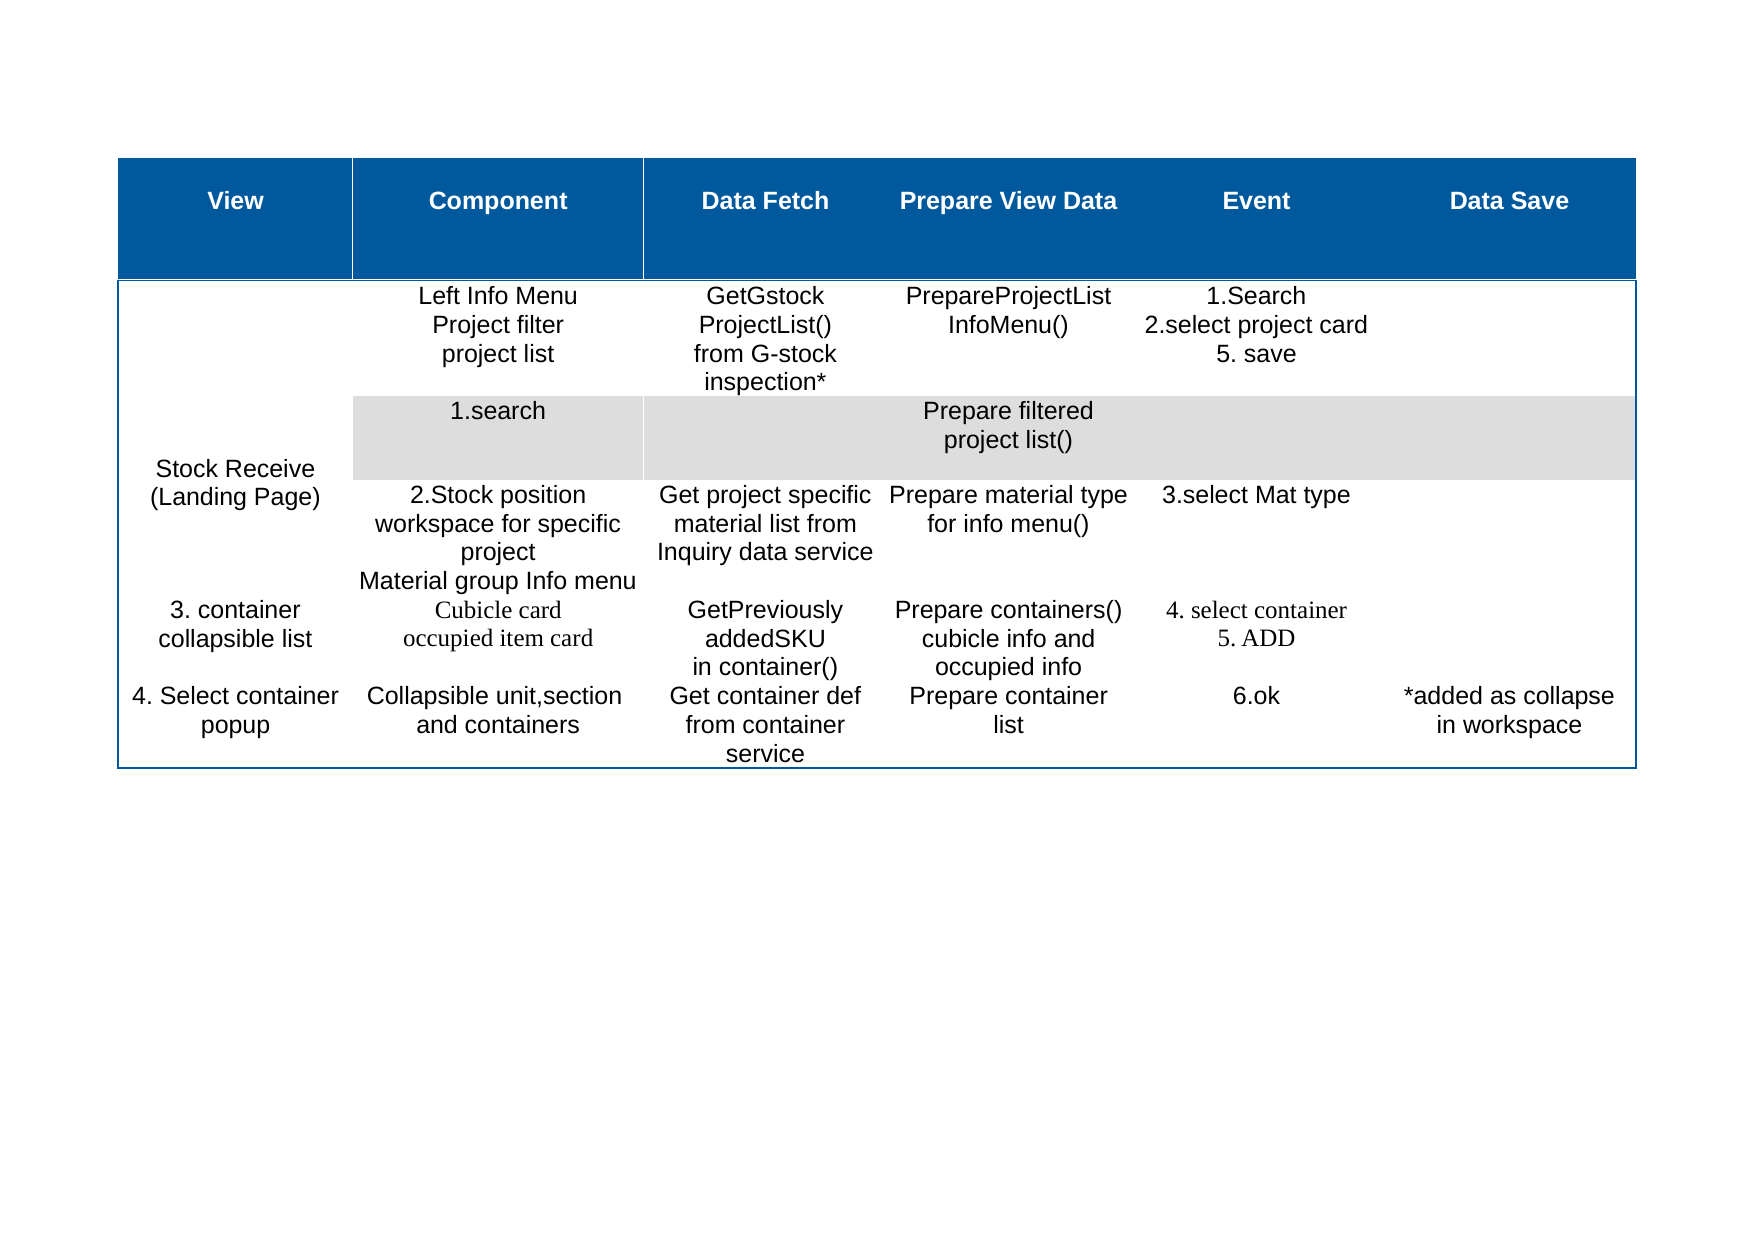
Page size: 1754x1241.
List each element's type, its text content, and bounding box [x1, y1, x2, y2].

table_header View [118, 158, 352, 279]
table_cell Prepare container list [887, 681, 1130, 767]
table_cell GetPreviously addedSKU in container() [644, 595, 887, 681]
table_cell Stock Receive (Landing Page) [119, 281, 352, 595]
table_cell Cubicle card occupied item card [353, 595, 643, 681]
table_cell 2.Stock position workspace for specific project Material group Info menu [353, 480, 643, 595]
table_cell Left Info Menu Project filter project list [353, 281, 643, 396]
table_header Data Save [1383, 158, 1636, 279]
table_cell Prepare containers() cubicle info and occupied info [887, 595, 1130, 681]
table_cell 6.ok [1130, 681, 1383, 767]
table_cell 4. select container 5. ADD [1130, 595, 1383, 681]
table_cell 4. Select container popup [119, 681, 352, 767]
table_cell PrepareProjectList InfoMenu() [887, 281, 1130, 396]
table_cell [644, 396, 887, 480]
table_cell Prepare filtered project list() [887, 396, 1130, 480]
table_header Data Fetch [644, 158, 887, 279]
table_header Event [1130, 158, 1383, 279]
table_cell [1383, 396, 1635, 480]
table_cell [1130, 396, 1383, 480]
table_cell *added as collapse in workspace [1383, 681, 1635, 767]
table_cell Get container def from container service [644, 681, 887, 767]
table_header Component [353, 158, 643, 279]
table_cell [1383, 480, 1635, 595]
table_cell Get project specific material list from Inquiry data service [644, 480, 887, 595]
table_cell Collapsible unit,section and containers [353, 681, 643, 767]
table_cell [1383, 595, 1635, 681]
table_cell 3.select Mat type [1130, 480, 1383, 595]
table_header Prepare View Data [887, 158, 1130, 279]
table_cell 1.search [353, 396, 643, 480]
table_cell Prepare material type for info menu() [887, 480, 1130, 595]
table_cell 1.Search 2.select project card 5. save [1130, 281, 1383, 396]
table_cell 3. container collapsible list [119, 595, 352, 681]
table_cell GetGstock ProjectList() from G-stock inspection* [644, 281, 887, 396]
table_cell [1383, 281, 1635, 396]
